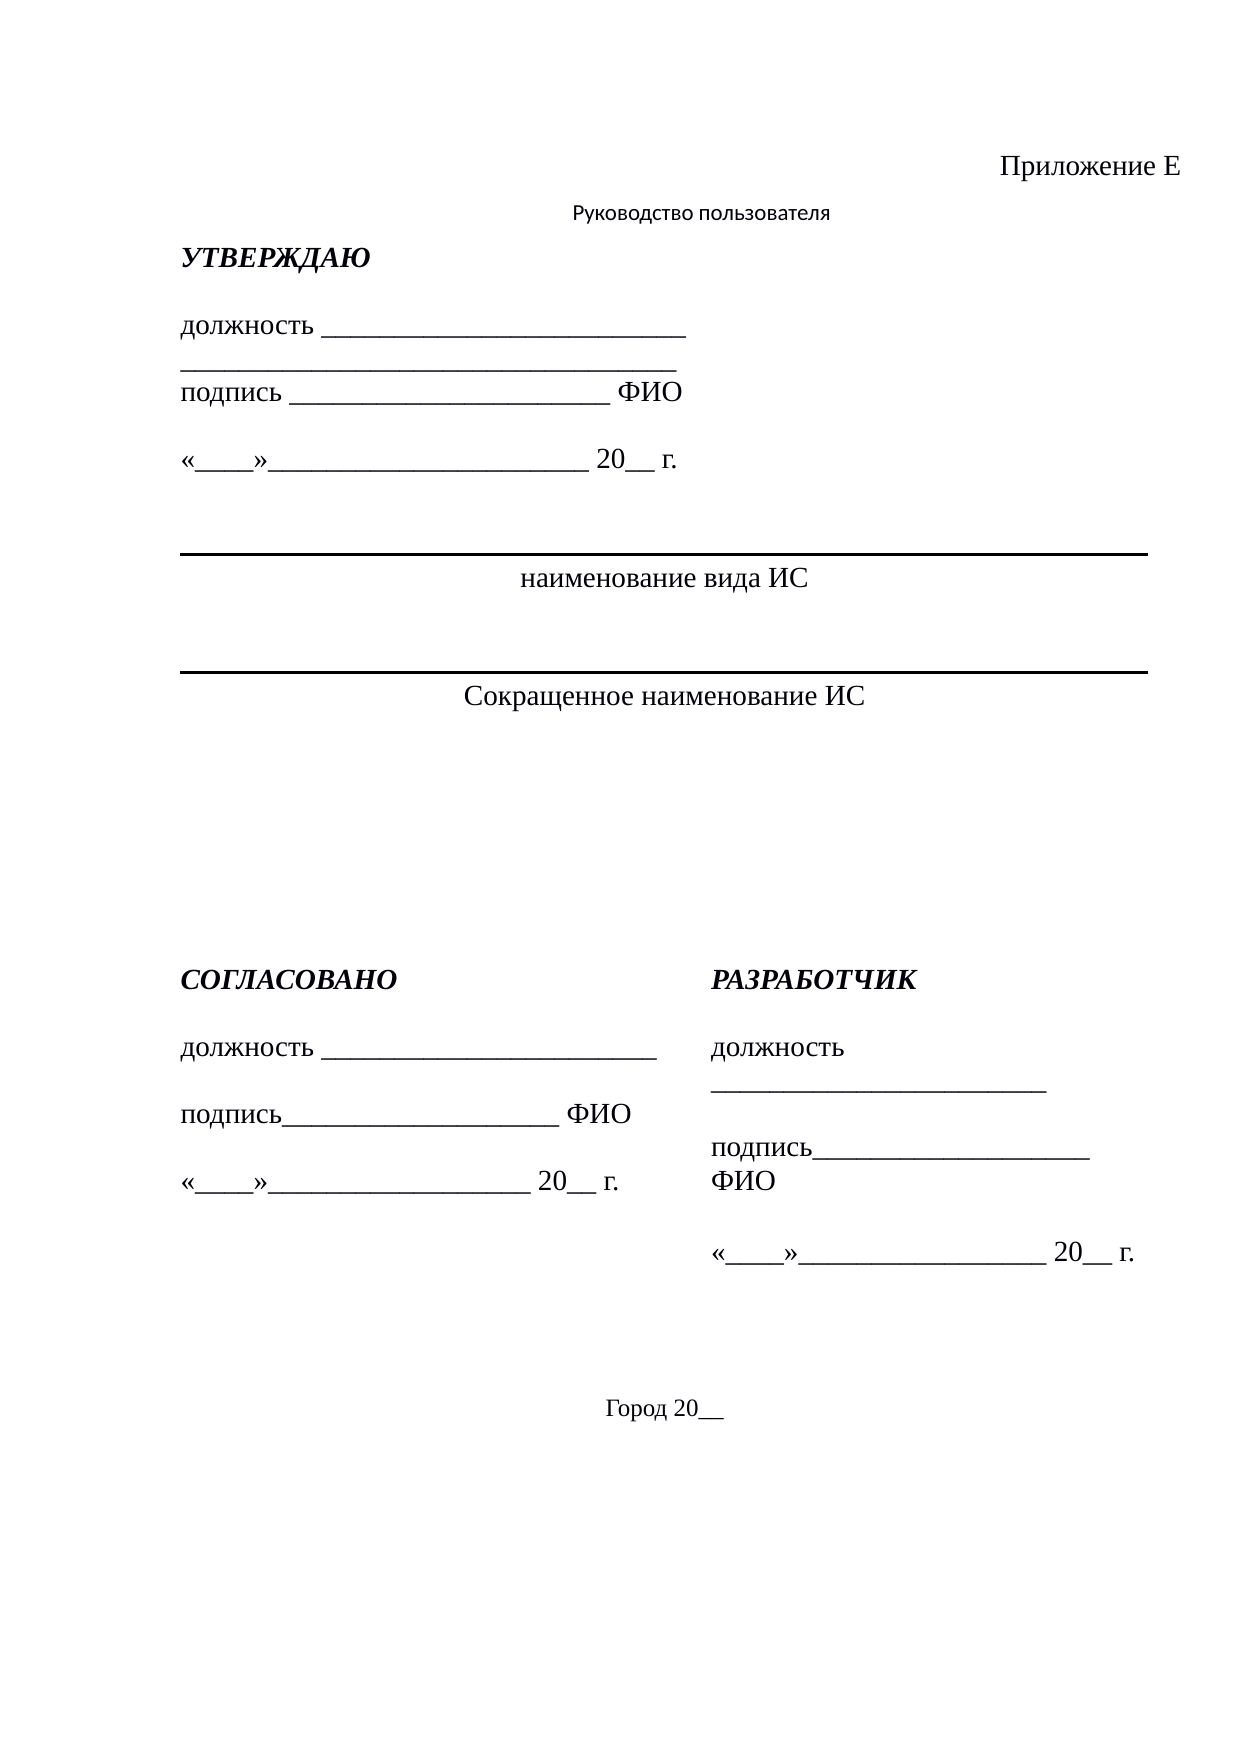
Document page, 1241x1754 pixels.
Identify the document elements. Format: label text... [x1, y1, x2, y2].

text Приложение Е [148, 148, 1181, 182]
table_header [700, 240, 1160, 475]
table_cell СОГЛАСОВАНО должность _______________________ подпись___________________ ФИО «____»__________________ 20__ г. [169, 895, 699, 1301]
table_header УТВЕРЖДАЮ должность _________________________ __________________________________ подпись ______________________ ФИО «____»______________________ 20__ г. [169, 240, 699, 475]
table_cell наименование вида ИС Сокращенное наименование ИС [169, 475, 1160, 895]
table_cell Город 20__ [169, 1301, 1160, 1422]
text Руководство пользователя [148, 198, 1181, 226]
table_cell РАЗРАБОТЧИК должность _______________________ подпись___________________ ФИО «____»_________________ 20__ г. [700, 895, 1160, 1301]
